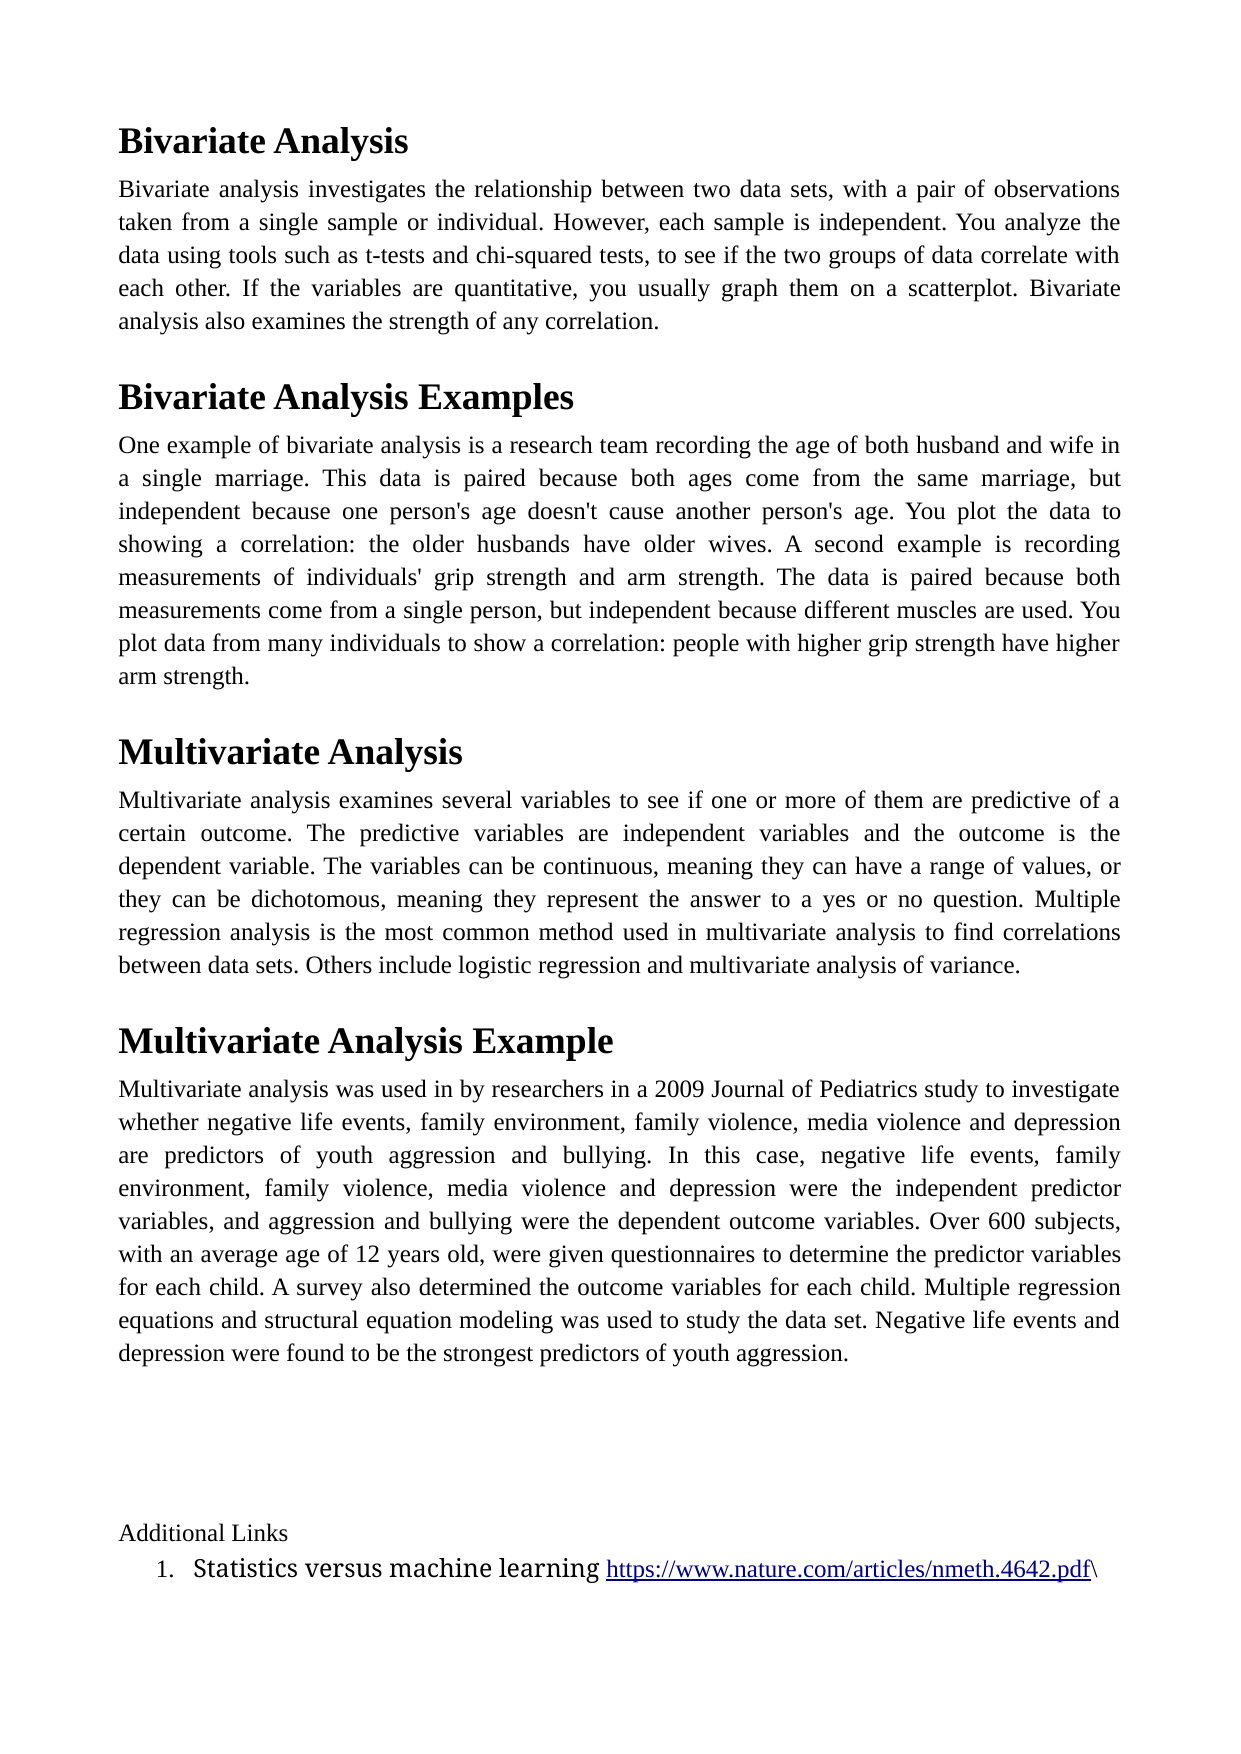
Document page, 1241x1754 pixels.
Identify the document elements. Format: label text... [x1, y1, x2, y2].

subtitle Multivariate Analysis [118, 729, 1122, 773]
subtitle Bivariate Analysis [118, 118, 1122, 161]
list Statistics versus machine learning https://www.nature.com/articles/nmeth.4642.pdf\ [156, 1551, 1122, 1585]
text Multivariate analysis examines several variables to see if one or more of them are predictive of a certain outcome. The predictive variables are independent variables and the outcome is the dependent variable. The variables can be continuous, meaning they can have a range of values, or they can be dichotomous, meaning they represent the answer to a yes or no question. Multiple regression analysis is the most common method used in multivariate analysis to find correlations between data sets. Others include logistic regression and multivariate analysis of variance. [118, 785, 1122, 979]
subtitle Bivariate Analysis Examples [118, 374, 1122, 417]
text Multivariate analysis was used in by researchers in a 2009 Journal of Pediatrics study to investigate whether negative life events, family environment, family violence, media violence and depression are predictors of youth aggression and bullying. In this case, negative life events, family environment, family violence, media violence and depression were the independent predictor variables, and aggression and bullying were the dependent outcome variables. Over 600 subjects, with an average age of 12 years old, were given questionnaires to determine the predictor variables for each child. A survey also determined the outcome variables for each child. Multiple regression equations and structural equation modeling was used to study the data set. Negative life events and depression were found to be the strongest predictors of youth aggression. [118, 1074, 1122, 1367]
subtitle Multivariate Analysis Example [118, 1019, 1122, 1062]
text Additional Links [118, 1518, 1122, 1547]
text One example of bivariate analysis is a research team recording the age of both husband and wife in a single marriage. This data is paired because both ages come from the same marriage, but independent because one person's age doesn't cause another person's age. You plot the data to showing a correlation: the older husbands have older wives. A second example is recording measurements of individuals' grip strength and arm strength. The data is paired because both measurements come from a single person, but independent because different muscles are used. You plot data from many individuals to show a correlation: people with higher grip strength have higher arm strength. [118, 430, 1122, 690]
text Bivariate analysis investigates the relationship between two data sets, with a pair of observations taken from a single sample or individual. However, each sample is independent. You analyze the data using tools such as t-tests and chi-squared tests, to see if the two groups of data correlate with each other. If the variables are quantitative, you usually graph them on a scatterplot. Bivariate analysis also examines the strength of any correlation. [118, 174, 1122, 334]
